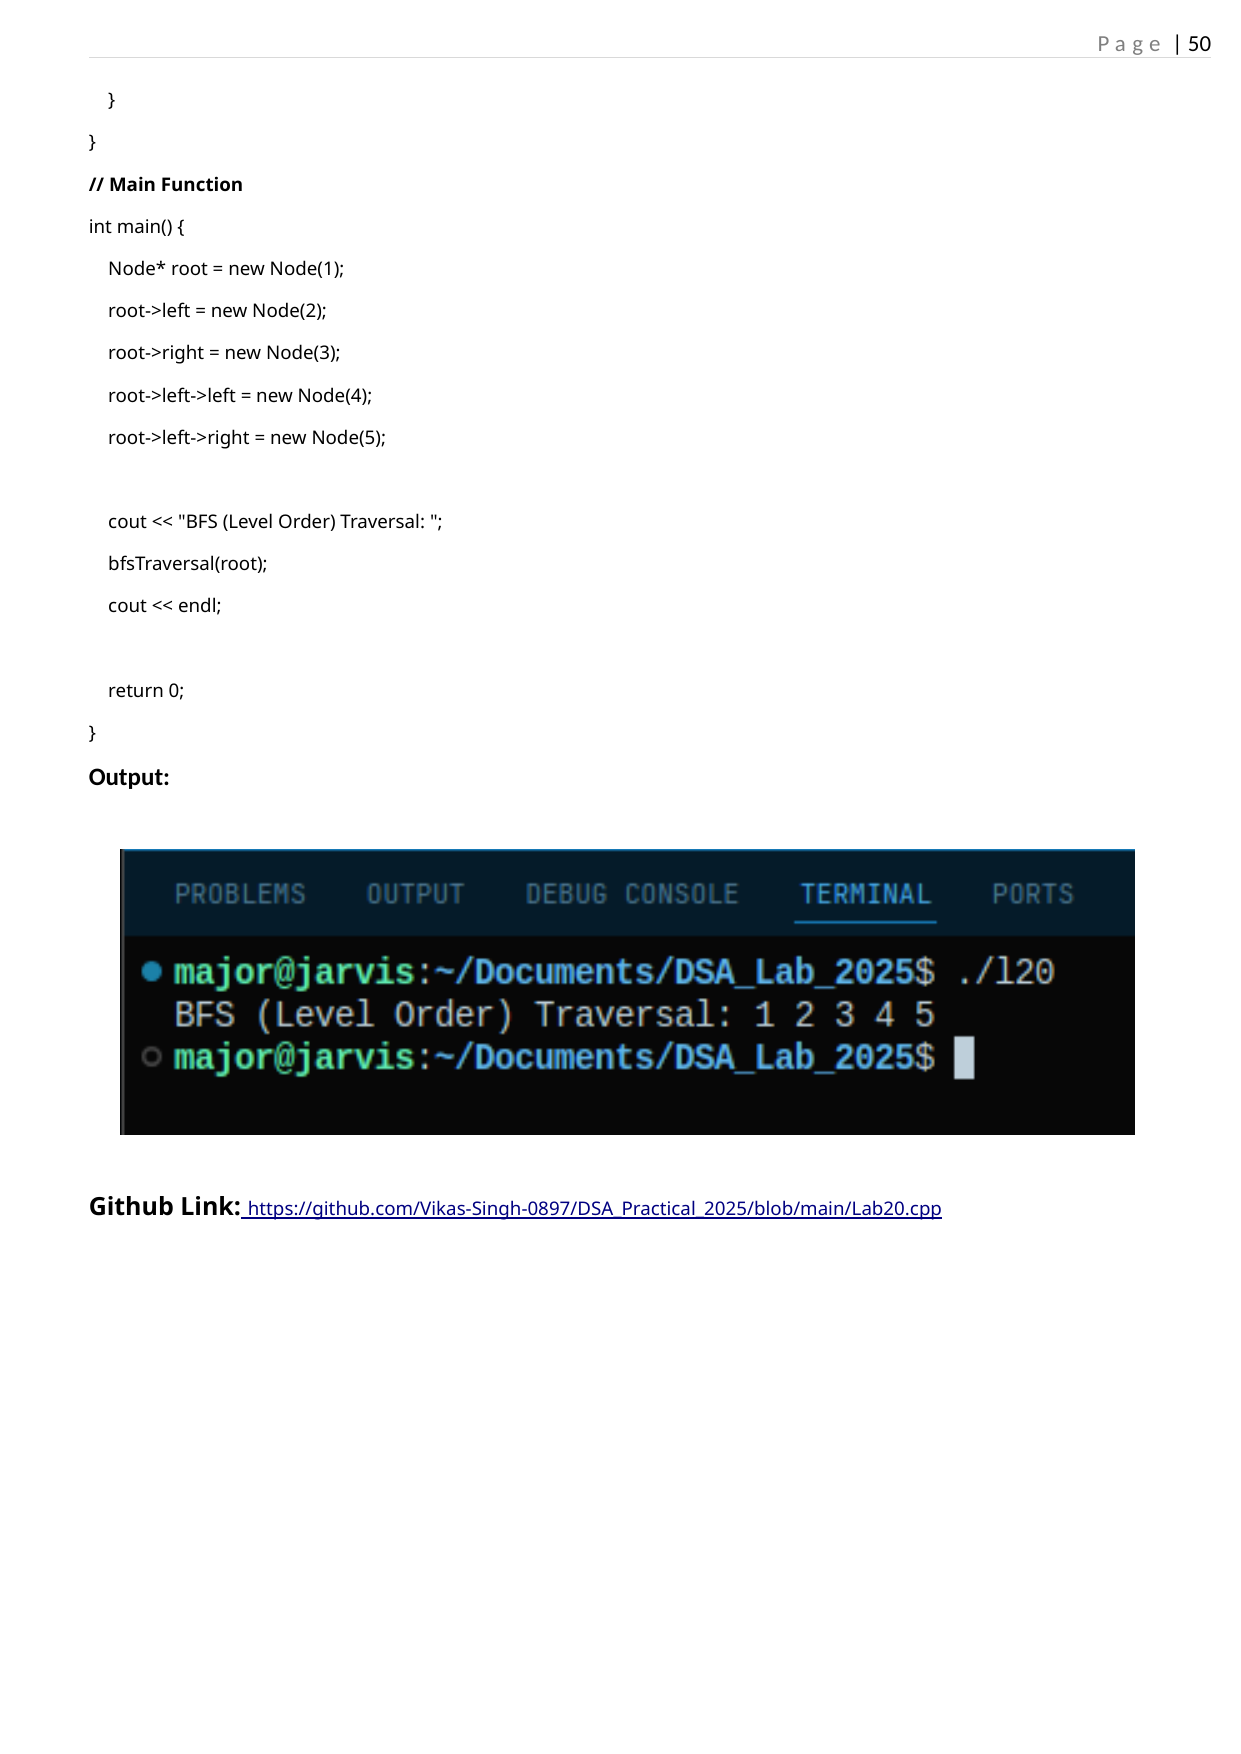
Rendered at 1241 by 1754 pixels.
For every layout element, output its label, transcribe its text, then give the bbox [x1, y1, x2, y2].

text root->right = new Node(3); [88, 340, 1211, 365]
text } [88, 129, 1211, 154]
text } [88, 719, 1211, 745]
text Output: Github Link: https://github.com/Vikas-Singh-0897/DSA_Practical_2025/blob/main/Lab20.cpp [88, 762, 1211, 1223]
text root->left = new Node(2); [88, 297, 1211, 323]
text Node* root = new Node(1); [88, 255, 1211, 281]
text cout << "BFS (Level Order) Traversal: "; [88, 508, 1211, 534]
text bfsTraversal(root); [88, 551, 1211, 576]
text cout << endl; [88, 593, 1211, 618]
text root->left->right = new Node(5); [88, 424, 1211, 449]
text // Main Function [88, 171, 1211, 196]
text return 0; [88, 677, 1211, 703]
text } [88, 87, 1211, 112]
text root->left->left = new Node(4); [88, 382, 1211, 407]
text int main() { [88, 213, 1211, 239]
picture [120, 849, 1135, 1135]
